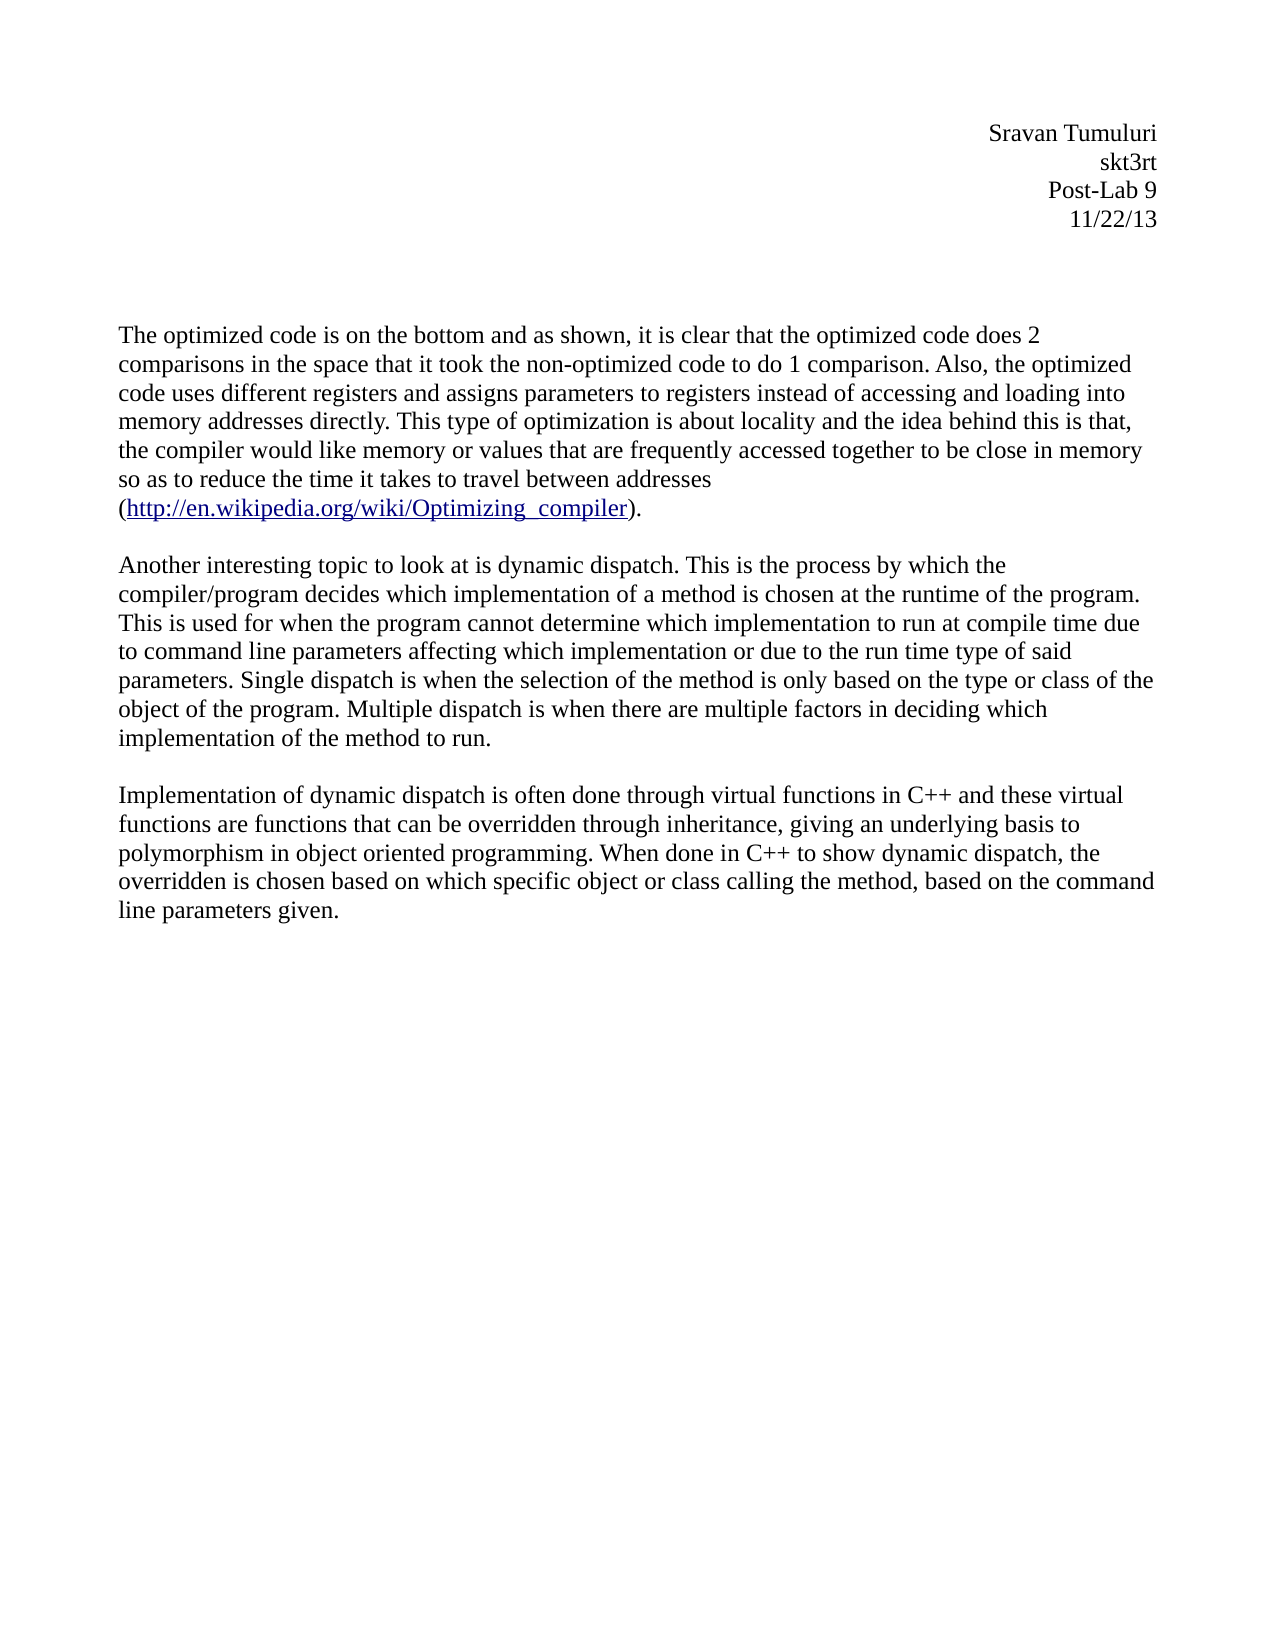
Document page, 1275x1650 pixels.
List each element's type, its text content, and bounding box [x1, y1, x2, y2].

text Another interesting topic to look at is dynamic dispatch. This is the process by which the compiler/program decides which implementation of a method is chosen at the runtime of the program. This is used for when the program cannot determine which implementation to run at compile time due to command line parameters affecting which implementation or due to the run time type of said parameters. Single dispatch is when the selection of the method is only based on the type or class of the object of the program. Multiple dispatch is when there are multiple factors in deciding which implementation of the method to run. [118, 550, 1157, 751]
text Implementation of dynamic dispatch is often done through virtual functions in C++ and these virtual functions are functions that can be overridden through inheritance, giving an underlying basis to polymorphism in object oriented programming. When done in C++ to show dynamic dispatch, the overridden is chosen based on which specific object or class calling the method, based on the command line parameters given. [118, 780, 1157, 924]
text The optimized code is on the bottom and as shown, it is clear that the optimized code does 2 comparisons in the space that it took the non-optimized code to do 1 comparison. Also, the optimized code uses different registers and assigns parameters to registers instead of accessing and loading into memory addresses directly. This type of optimization is about locality and the idea behind this is that, the compiler would like memory or values that are frequently accessed together to be close in memory so as to reduce the time it takes to travel between addresses (http://en.wikipedia.org/wiki/Optimizing_compiler). [118, 320, 1157, 521]
